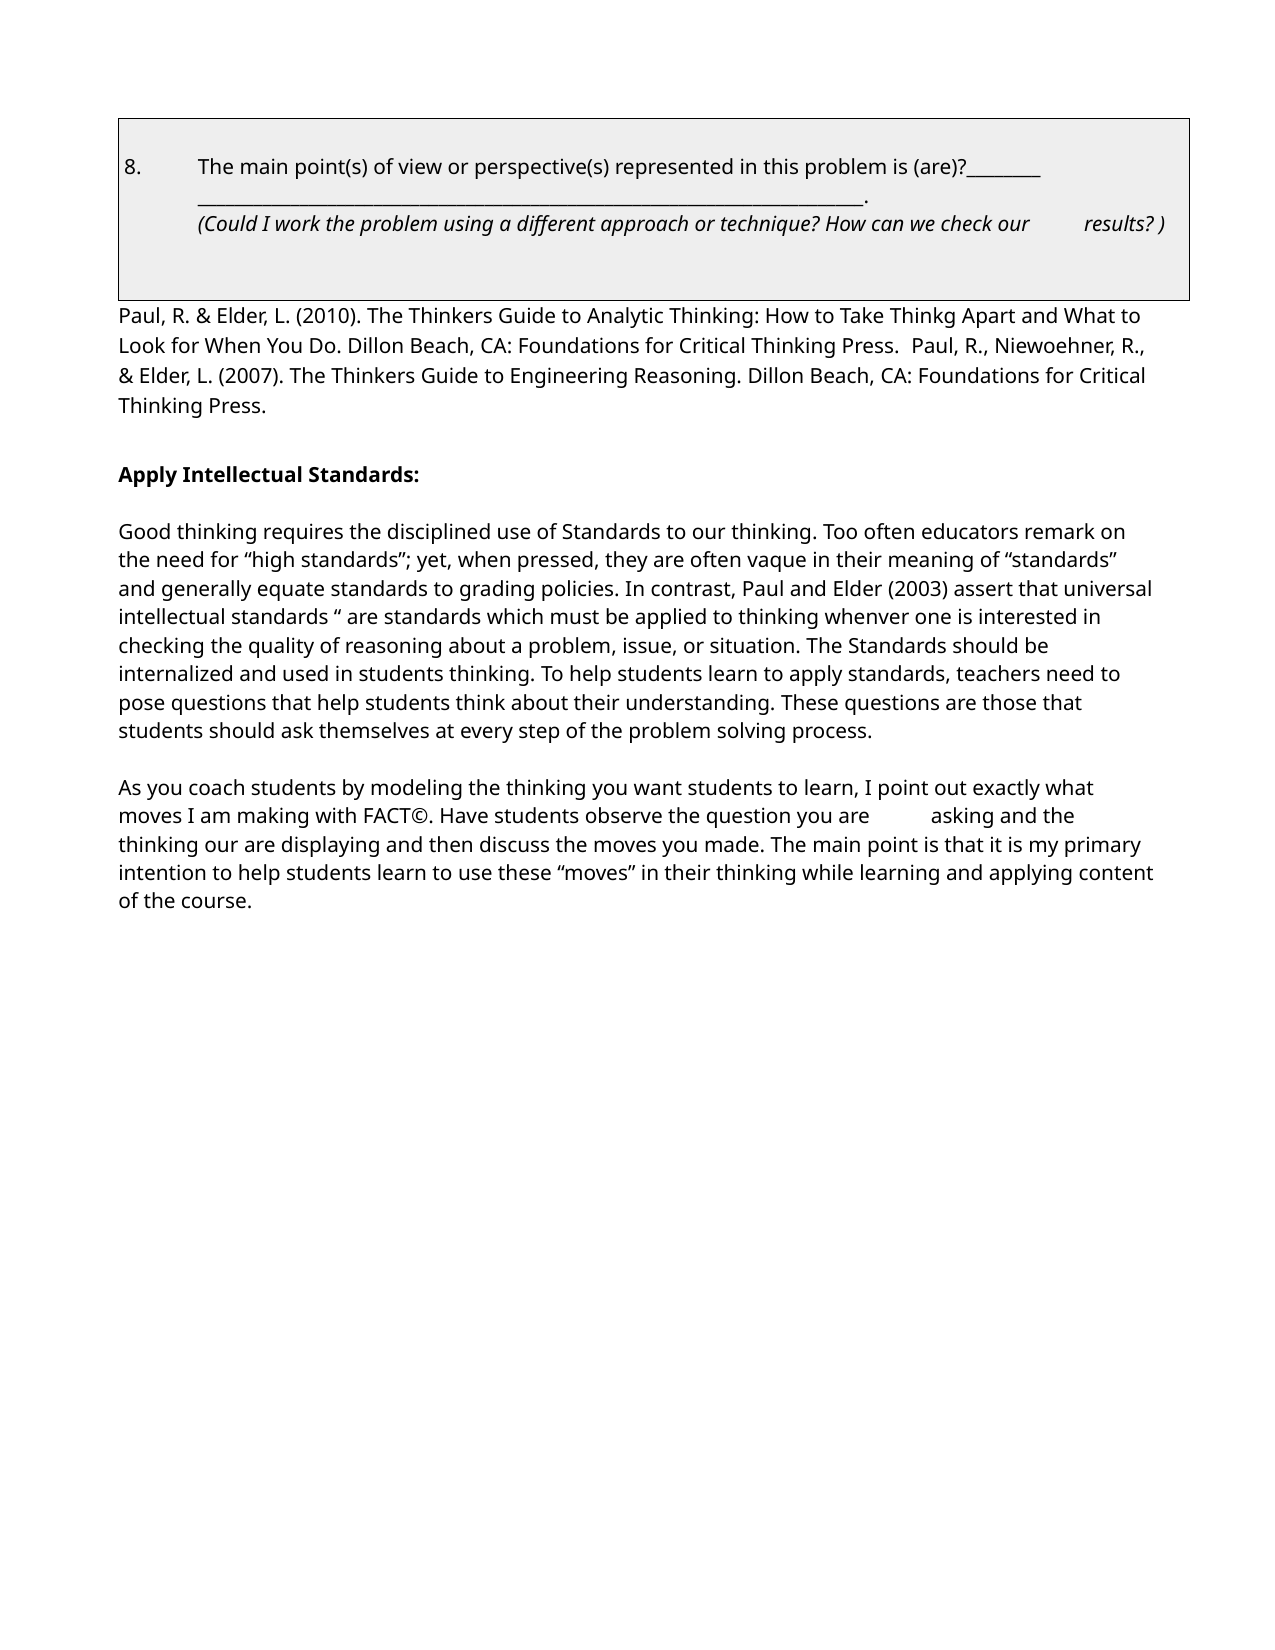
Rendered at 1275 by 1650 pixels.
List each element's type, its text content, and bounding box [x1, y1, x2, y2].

text Paul, R. & Elder, L. (2010). The Thinkers Guide to Analytic Thinking: How to Take Thinkg Apart and What to Look for When You Do. Dillon Beach, CA: Foundations for Critical Thinking Press. Paul, R., Niewoehner, R., & Elder, L. (2007). The Thinkers Guide to Engineering Reasoning. Dillon Beach, CA: Foundations for Critical Thinking Press. [118, 301, 1157, 419]
table_header 8. The main point(s) of view or perspective(s) represented in this problem is (are)?________ ________________________________________________________________________. (Could I work the problem using a different approach or technique? How can we check our results? ) [119, 119, 1189, 300]
text As you coach students by modeling the thinking you want students to learn, I point out exactly what moves I am making with FACT©. Have students observe the question you are asking and the thinking our are displaying and then discuss the moves you made. The main point is that it is my primary intention to help students learn to use these “moves” in their thinking while learning and applying content of the course. [118, 773, 1157, 915]
text Good thinking requires the disciplined use of Standards to our thinking. Too often educators remark on the need for “high standards”; yet, when pressed, they are often vaque in their meaning of “standards” and generally equate standards to grading policies. In contrast, Paul and Elder (2003) assert that universal intellectual standards “ are standards which must be applied to thinking whenver one is interested in checking the quality of reasoning about a problem, issue, or situation. The Standards should be internalized and used in students thinking. To help students learn to apply standards, teachers need to pose questions that help students think about their understanding. These questions are those that students should ask themselves at every step of the problem solving process. [118, 517, 1157, 744]
text Apply Intellectual Standards: [118, 460, 1157, 488]
